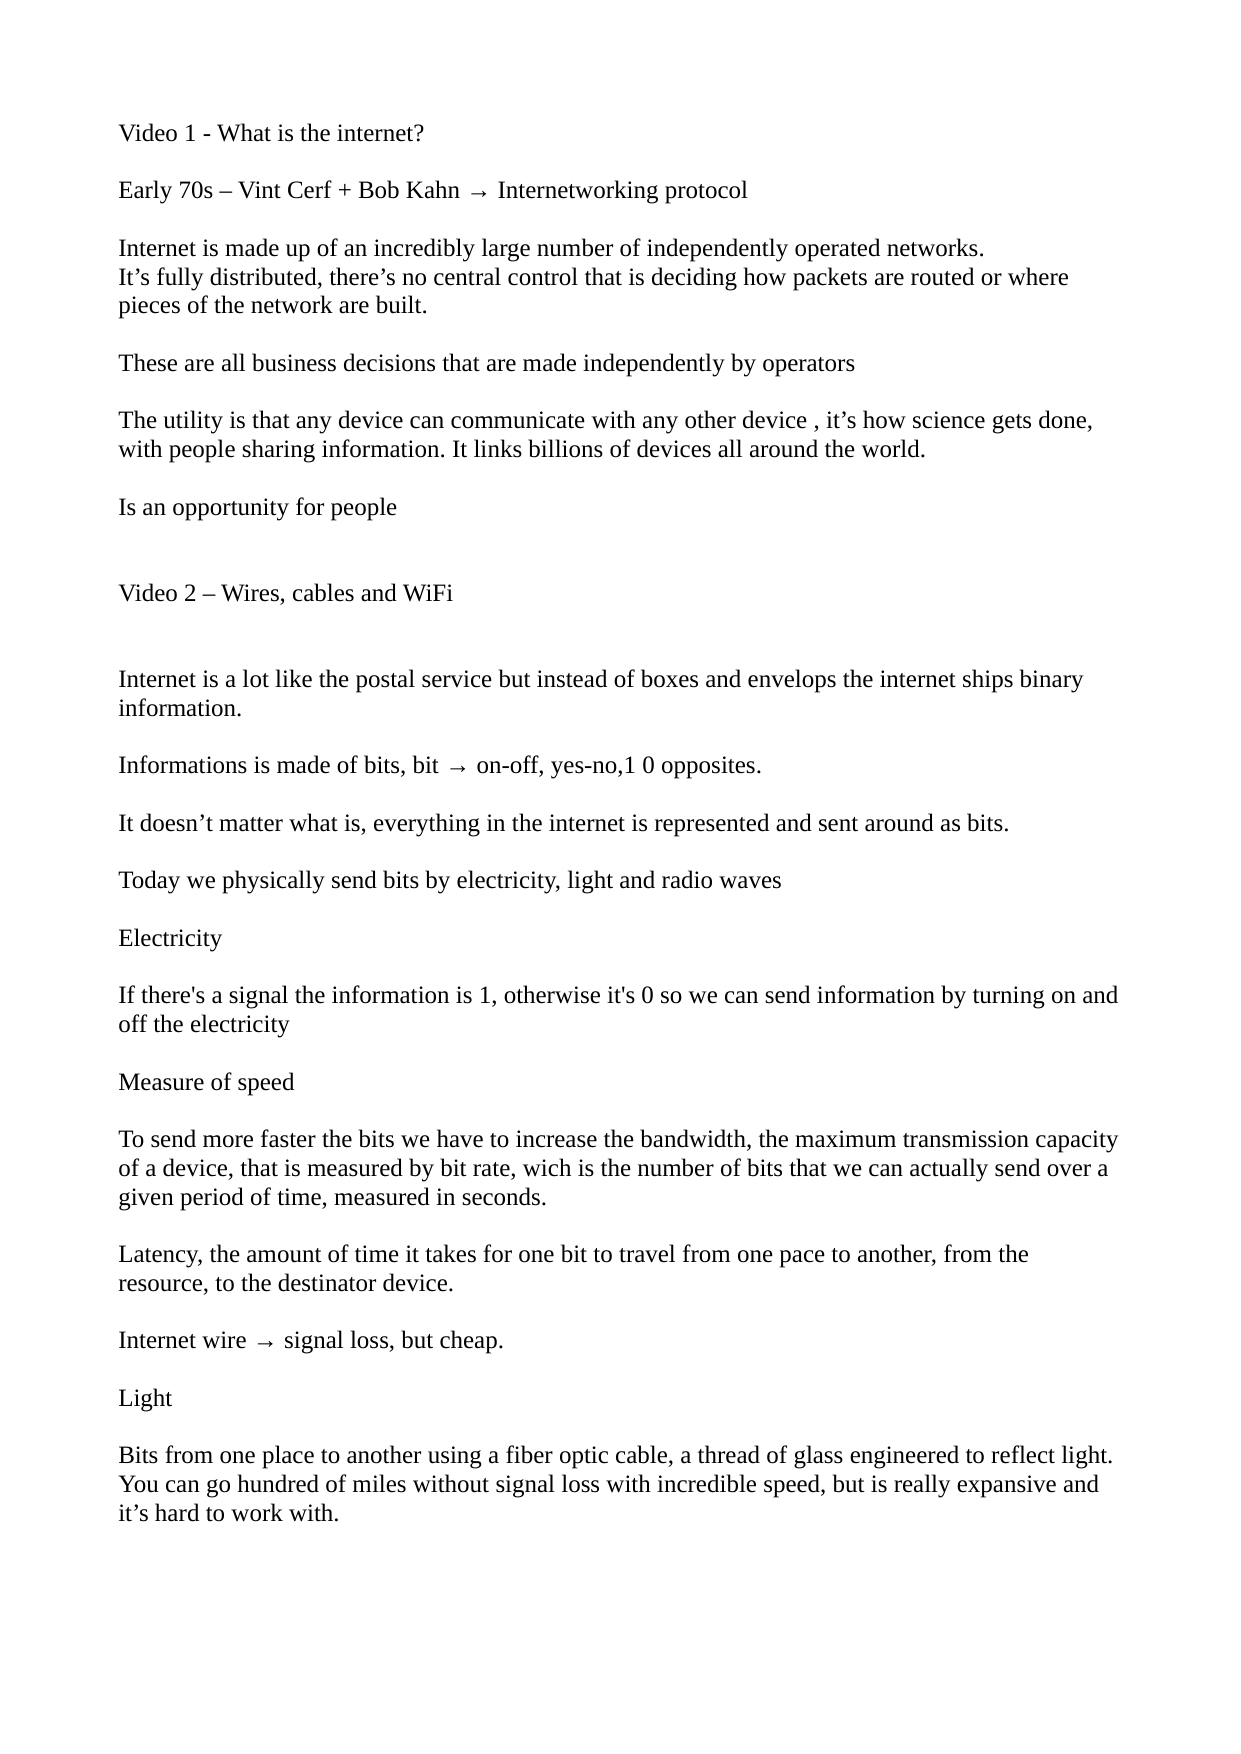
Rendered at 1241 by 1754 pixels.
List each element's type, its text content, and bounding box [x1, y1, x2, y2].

text Latency, the amount of time it takes for one bit to travel from one pace to another, from the resource, to the destinator device. [118, 1239, 1122, 1297]
text Bits from one place to another using a fiber optic cable, a thread of glass engineered to reflect light. [118, 1441, 1122, 1469]
text It doesn’t matter what is, everything in the internet is represented and sent around as bits. [118, 808, 1122, 837]
text Internet is made up of an incredibly large number of independently operated networks. [118, 233, 1122, 262]
text If there's a signal the information is 1, otherwise it's 0 so we can send information by turning on and off the electricity [118, 981, 1122, 1067]
text The utility is that any device can communicate with any other device , it’s how science gets done, with people sharing information. It links billions of devices all around the world. [118, 406, 1122, 463]
text Today we physically send bits by electricity, light and radio waves [118, 866, 1122, 894]
text Early 70s – Vint Cerf + Bob Kahn → Internetworking protocol [118, 176, 1122, 204]
text Measure of speed [118, 1067, 1122, 1096]
text Electricity [118, 923, 1122, 952]
text Informations is made of bits, bit → on-off, yes-no,1 0 opposites. [118, 751, 1122, 779]
text Internet wire → signal loss, but cheap. [118, 1326, 1122, 1354]
text Internet is a lot like the postal service but instead of boxes and envelops the internet ships binary information. [118, 664, 1122, 722]
text Is an opportunity for people [118, 492, 1122, 521]
text You can go hundred of miles without signal loss with incredible speed, but is really expansive and it’s hard to work with. [118, 1469, 1122, 1527]
text Video 2 – Wires, cables and WiFi [118, 578, 1122, 607]
text Light [118, 1383, 1122, 1412]
text These are all business decisions that are made independently by operators [118, 348, 1122, 377]
text It’s fully distributed, there’s no central control that is deciding how packets are routed or where pieces of the network are built. [118, 262, 1122, 319]
text To send more faster the bits we have to increase the bandwidth, the maximum transmission capacity of a device, that is measured by bit rate, wich is the number of bits that we can actually send over a given period of time, measured in seconds. [118, 1124, 1122, 1211]
text Video 1 - What is the internet? [118, 118, 1122, 147]
